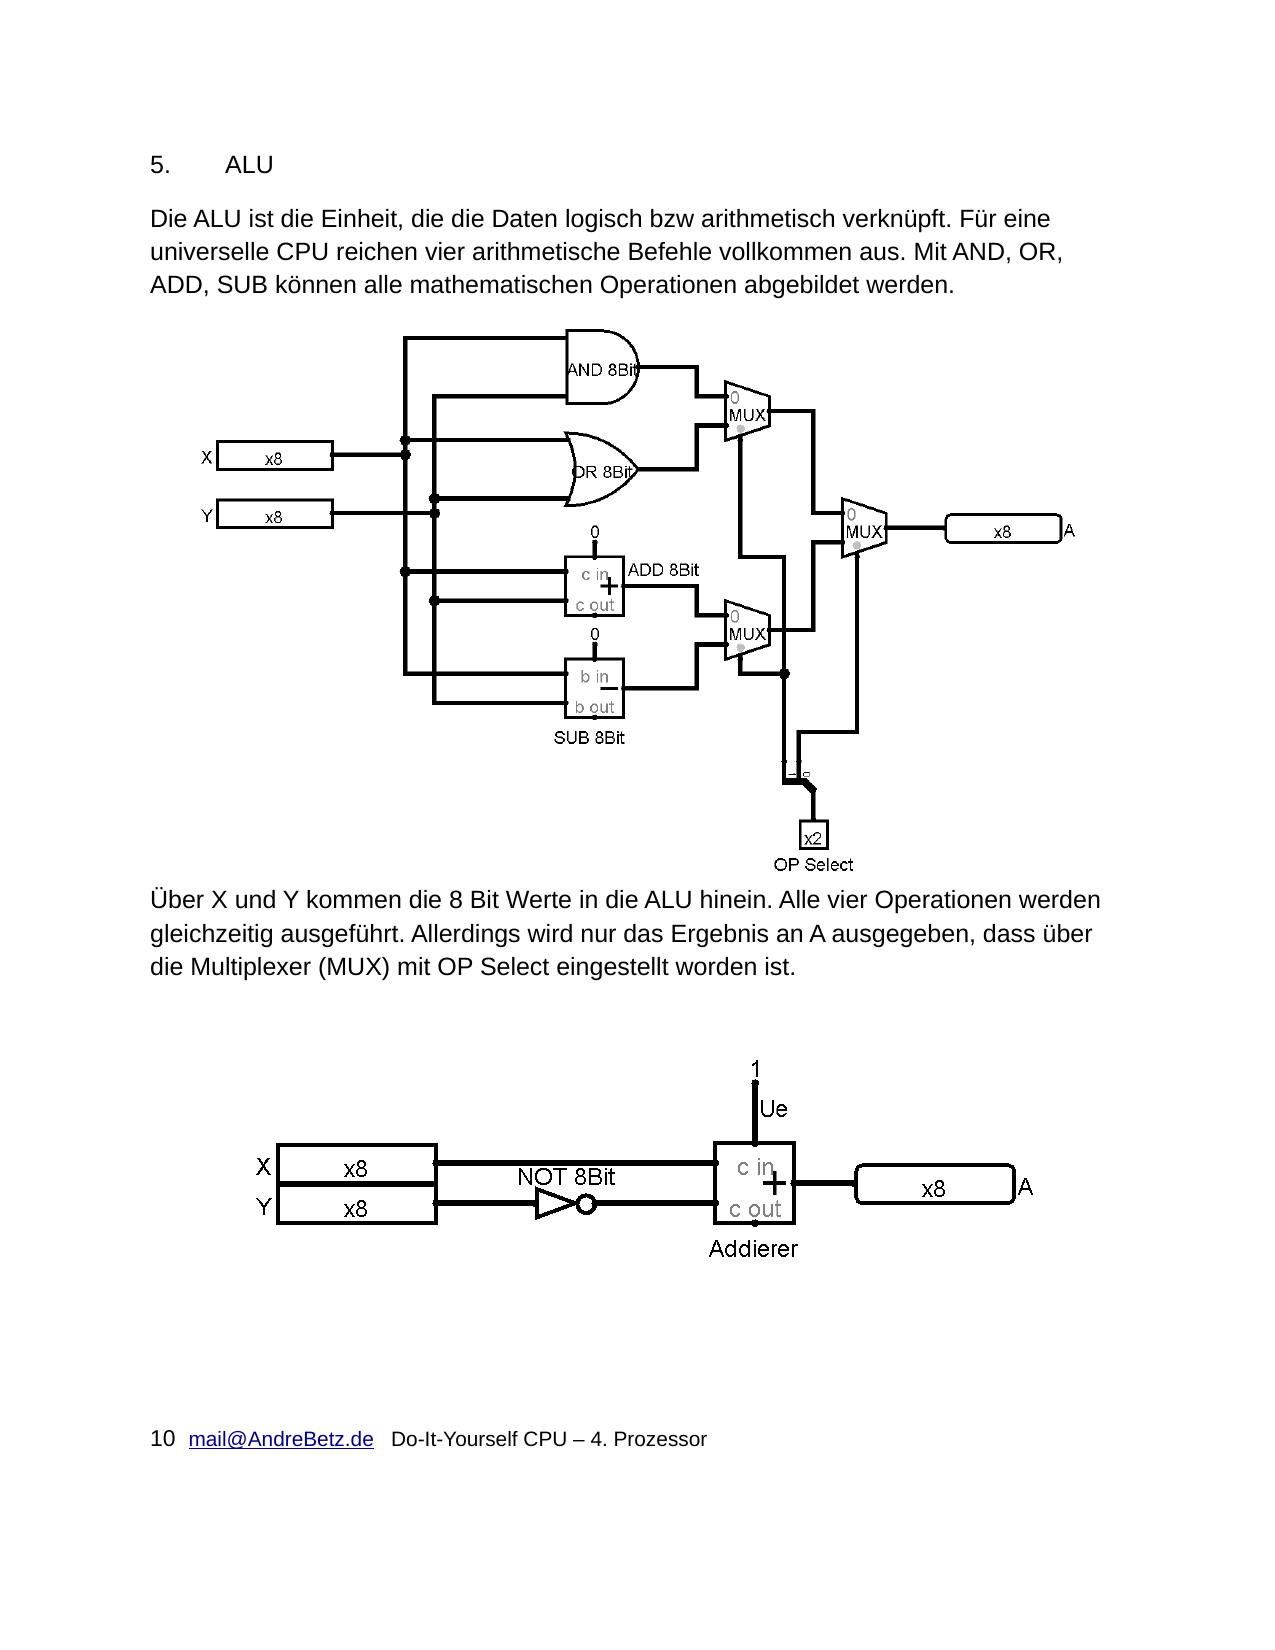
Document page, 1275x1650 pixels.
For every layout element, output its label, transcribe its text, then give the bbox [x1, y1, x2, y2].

text Die ALU ist die Einheit, die die Daten logisch bzw arithmetisch verknüpft. Für eine universelle CPU reichen vier arithmetische Befehle vollkommen aus. Mit AND, OR, ADD, SUB können alle mathematischen Operationen abgebildet werden. [150, 204, 1125, 299]
text 5. ALU [150, 150, 1125, 179]
picture [248, 1042, 1041, 1281]
picture [195, 323, 1080, 882]
text Über X und Y kommen die 8 Bit Werte in die ALU hinein. Alle vier Operationen werden gleichzeitig ausgeführt. Allerdings wird nur das Ergebnis an A ausgegeben, dass über die Multiplexer (MUX) mit OP Select eingestellt worden ist. [150, 862, 1125, 980]
